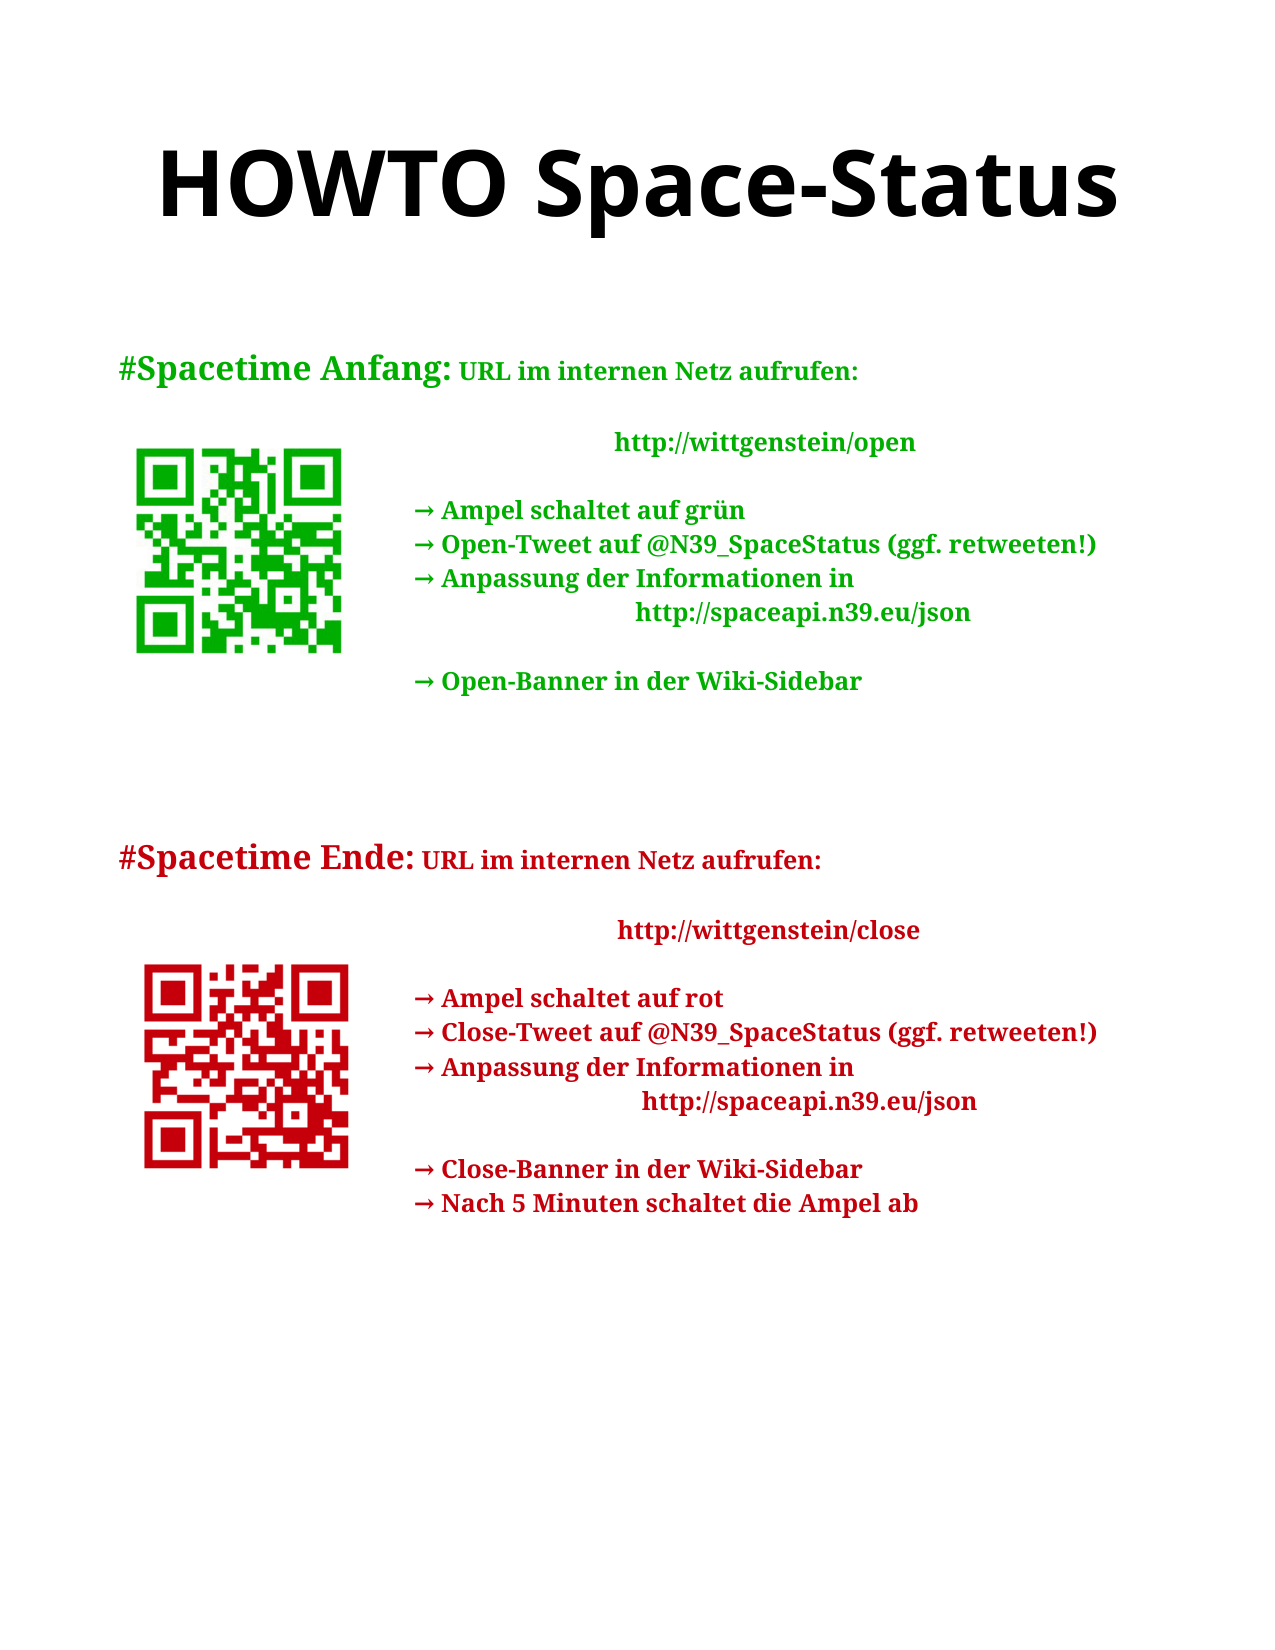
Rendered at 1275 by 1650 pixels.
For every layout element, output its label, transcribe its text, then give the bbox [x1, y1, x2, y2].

text → Anpassung der Informationen in [381, 1049, 1157, 1083]
text → Ampel schaltet auf grün [374, 493, 1157, 527]
text http://spaceapi.n39.eu/json [374, 595, 1157, 629]
text → Close-Banner in der Wiki-Sidebar [381, 1151, 1157, 1185]
text http://spaceapi.n39.eu/json [381, 1083, 1157, 1117]
text #Spacetime Anfang: URL im internen Netz aufrufen: [118, 345, 1157, 391]
picture [112, 932, 381, 1201]
text → Anpassung der Informationen in [374, 561, 1157, 595]
text #Spacetime Ende: URL im internen Netz aufrufen: [118, 833, 1157, 879]
text → Nach 5 Minuten schaltet die Ampel ab [118, 1185, 1157, 1219]
text HOWTO Space-Status [118, 118, 1157, 243]
text → Open-Tweet auf @N39_SpaceStatus (ggf. retweeten!) [374, 527, 1157, 561]
text → Ampel schaltet auf rot [381, 981, 1157, 1015]
picture [104, 416, 374, 686]
text http://wittgenstein/close [118, 913, 1157, 947]
text → Open-Banner in der Wiki-Sidebar [118, 663, 1157, 697]
text → Close-Tweet auf @N39_SpaceStatus (ggf. retweeten!) [381, 1015, 1157, 1049]
text http://wittgenstein/open [374, 425, 1157, 459]
